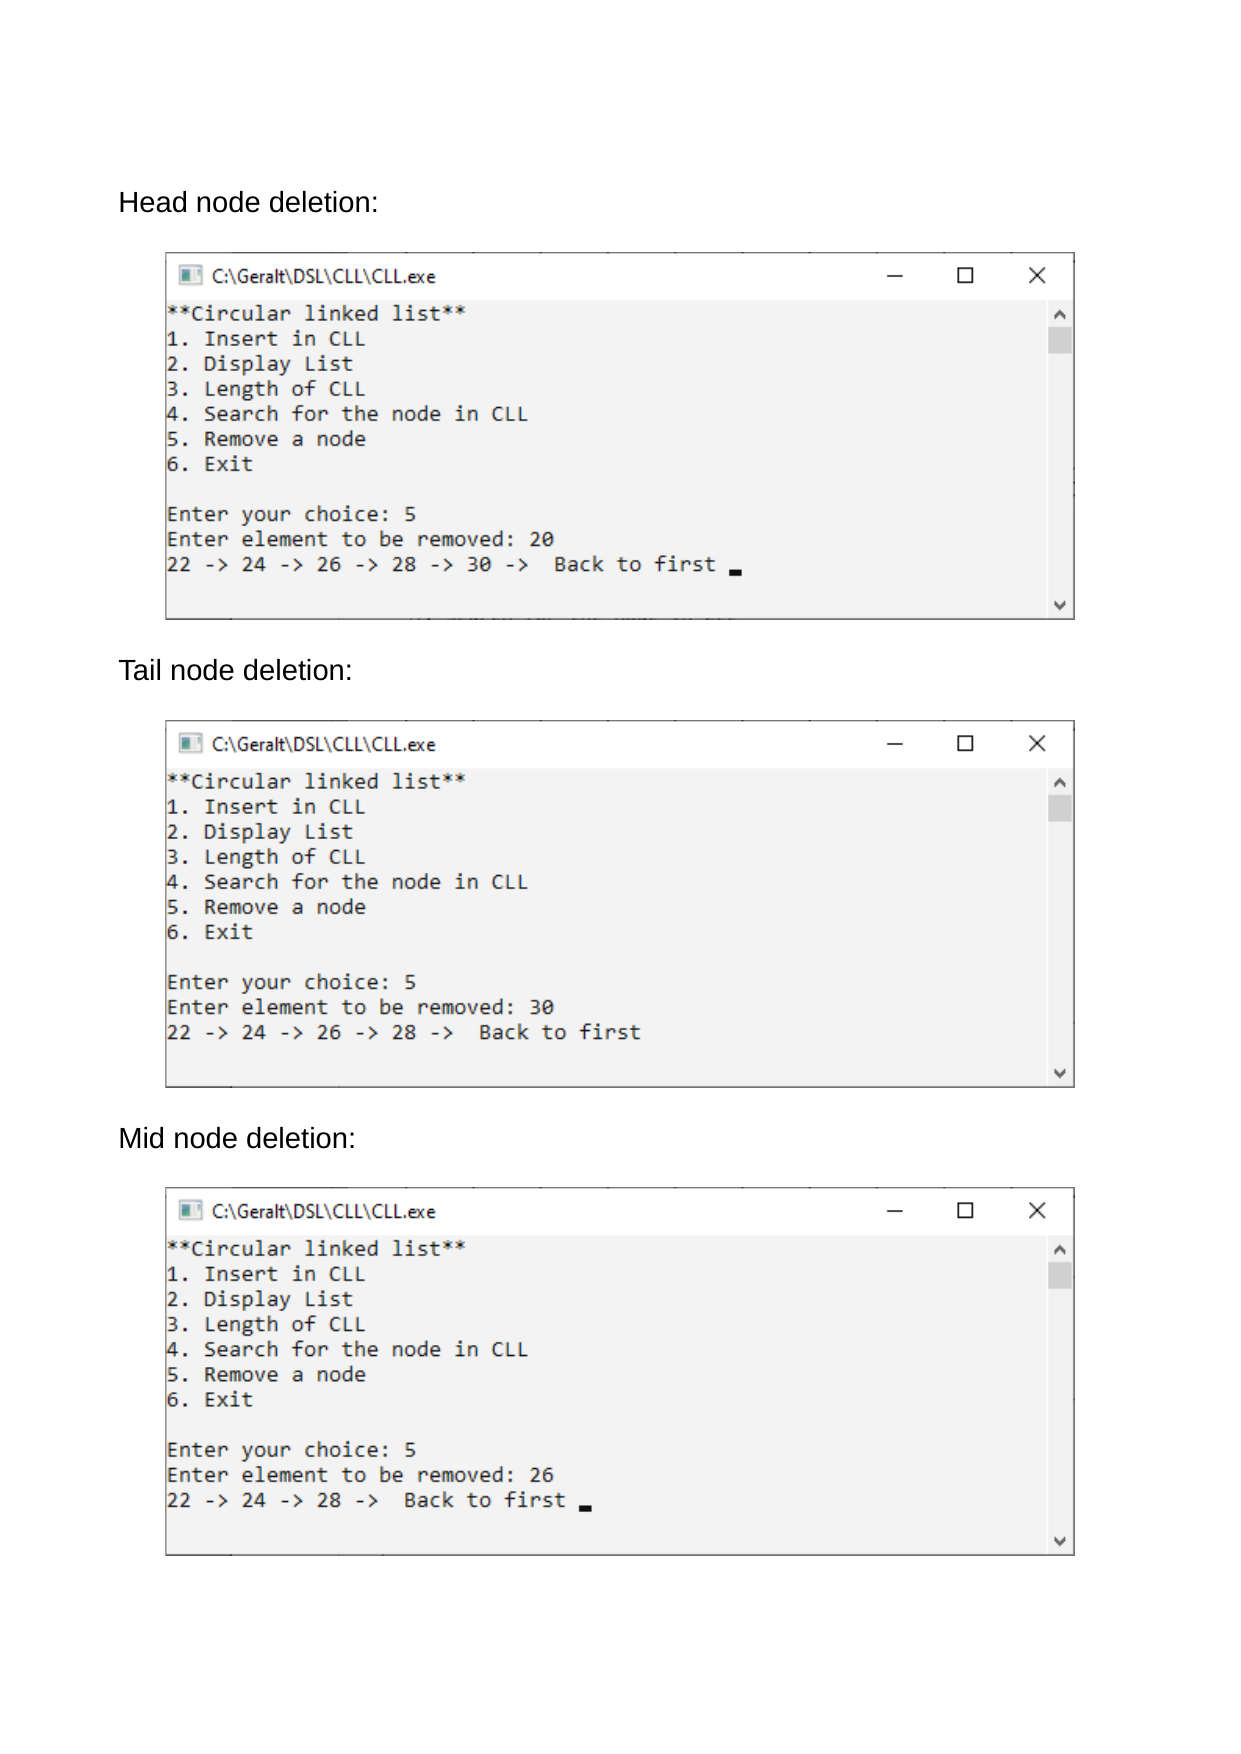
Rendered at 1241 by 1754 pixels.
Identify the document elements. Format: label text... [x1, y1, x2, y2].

text Head node deletion: [118, 185, 1122, 219]
picture [165, 252, 1075, 620]
picture [165, 1187, 1075, 1556]
picture [165, 720, 1075, 1088]
text Tail node deletion: [118, 653, 1122, 687]
text Mid node deletion: [118, 1121, 1122, 1154]
